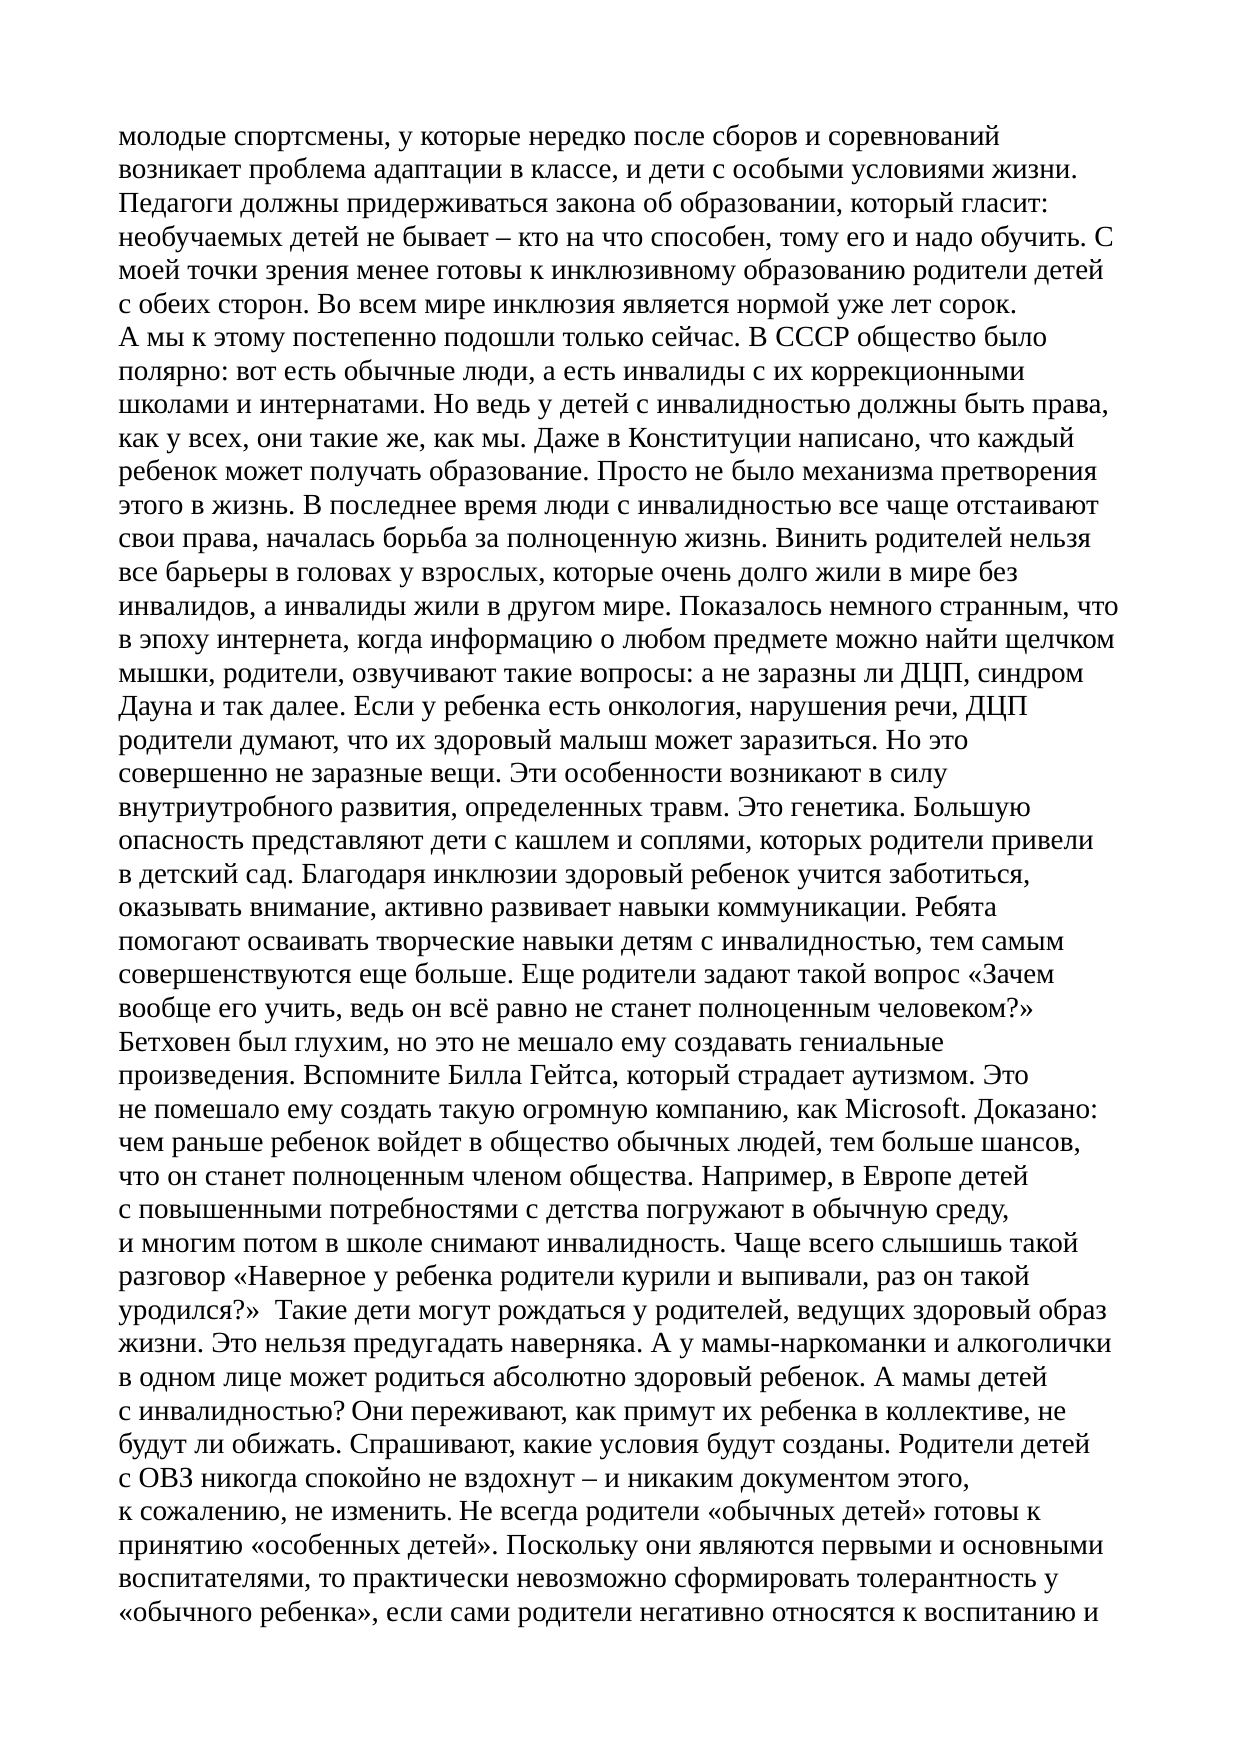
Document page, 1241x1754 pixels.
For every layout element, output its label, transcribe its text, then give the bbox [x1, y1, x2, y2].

text молодые спортсмены, у которые нередко после сборов и соревнований возникает проблема адаптации в классе, и дети с особыми условиями жизни. Педагоги должны придерживаться закона об образовании, который гласит: необучаемых детей не бывает – кто на что способен, тому его и надо обучить. С моей точки зрения менее готовы к инклюзивному образованию родители детей с обеих сторон. Во всем мире инклюзия является нормой уже лет сорок. А мы к этому постепенно подошли только сейчас. В СССР общество было полярно: вот есть обычные люди, а есть инвалиды с их коррекционными школами и интернатами. Но ведь у детей с инвалидностью должны быть права, как у всех, они такие же, как мы. Даже в Конституции написано, что каждый ребенок может получать образование. Просто не было механизма претворения этого в жизнь. В последнее время люди с инвалидностью все чаще отстаивают свои права, началась борьба за полноценную жизнь. Винить родителей нельзя все барьеры в головах у взрослых, которые очень долго жили в мире без инвалидов, а инвалиды жили в другом мире. Показалось немного странным, что в эпоху интернета, когда информацию о любом предмете можно найти щелчком мышки, родители, озвучивают такие вопросы: а не заразны ли ДЦП, синдром Дауна и так далее. Если у ребенка есть онкология, нарушения речи, ДЦП родители думают, что их здоровый малыш может заразиться. Но это совершенно не заразные вещи. Эти особенности возникают в силу внутриутробного развития, определенных травм. Это генетика. Большую опасность представляют дети с кашлем и соплями, которых родители привели в детский сад. Благодаря инклюзии здоровый ребенок учится заботиться, оказывать внимание, активно развивает навыки коммуникации. Ребята помогают осваивать творческие навыки детям с инвалидностью, тем самым совершенствуются еще больше. Еще родители задают такой вопрос «Зачем вообще его учить, ведь он всё равно не станет полноценным человеком?» Бетховен был глухим, но это не мешало ему создавать гениальные произведения. Вспомните Билла Гейтса, который страдает аутизмом. Это не помешало ему создать такую огромную компанию, как Microsoft. Доказано: чем раньше ребенок войдет в общество обычных людей, тем больше шансов, что он станет полноценным членом общества. Например, в Европе детей с повышенными потребностями с детства погружают в обычную среду, и многим потом в школе снимают инвалидность. Чаще всего слышишь такой разговор «Наверное у ребенка родители курили и выпивали, раз он такой уродился?» Такие дети могут рождаться у родителей, ведущих здоровый образ жизни. Это нельзя предугадать наверняка. А у мамы-наркоманки и алкоголички в одном лице может родиться абсолютно здоровый ребенок. А мамы детей с инвалидностью? Они переживают, как примут их ребенка в коллективе, не будут ли обижать. Спрашивают, какие условия будут созданы. Родители детей с ОВЗ никогда спокойно не вздохнут – и никаким документом этого, к сожалению, не изменить. Не всегда родители «обычных детей» готовы к принятию «особенных детей». Поскольку они являются первыми и основными воспитателями, то практически невозможно сформировать толерантность у «обычного ребенка», если сами родители негативно относятся к воспитанию и [118, 118, 1122, 1627]
